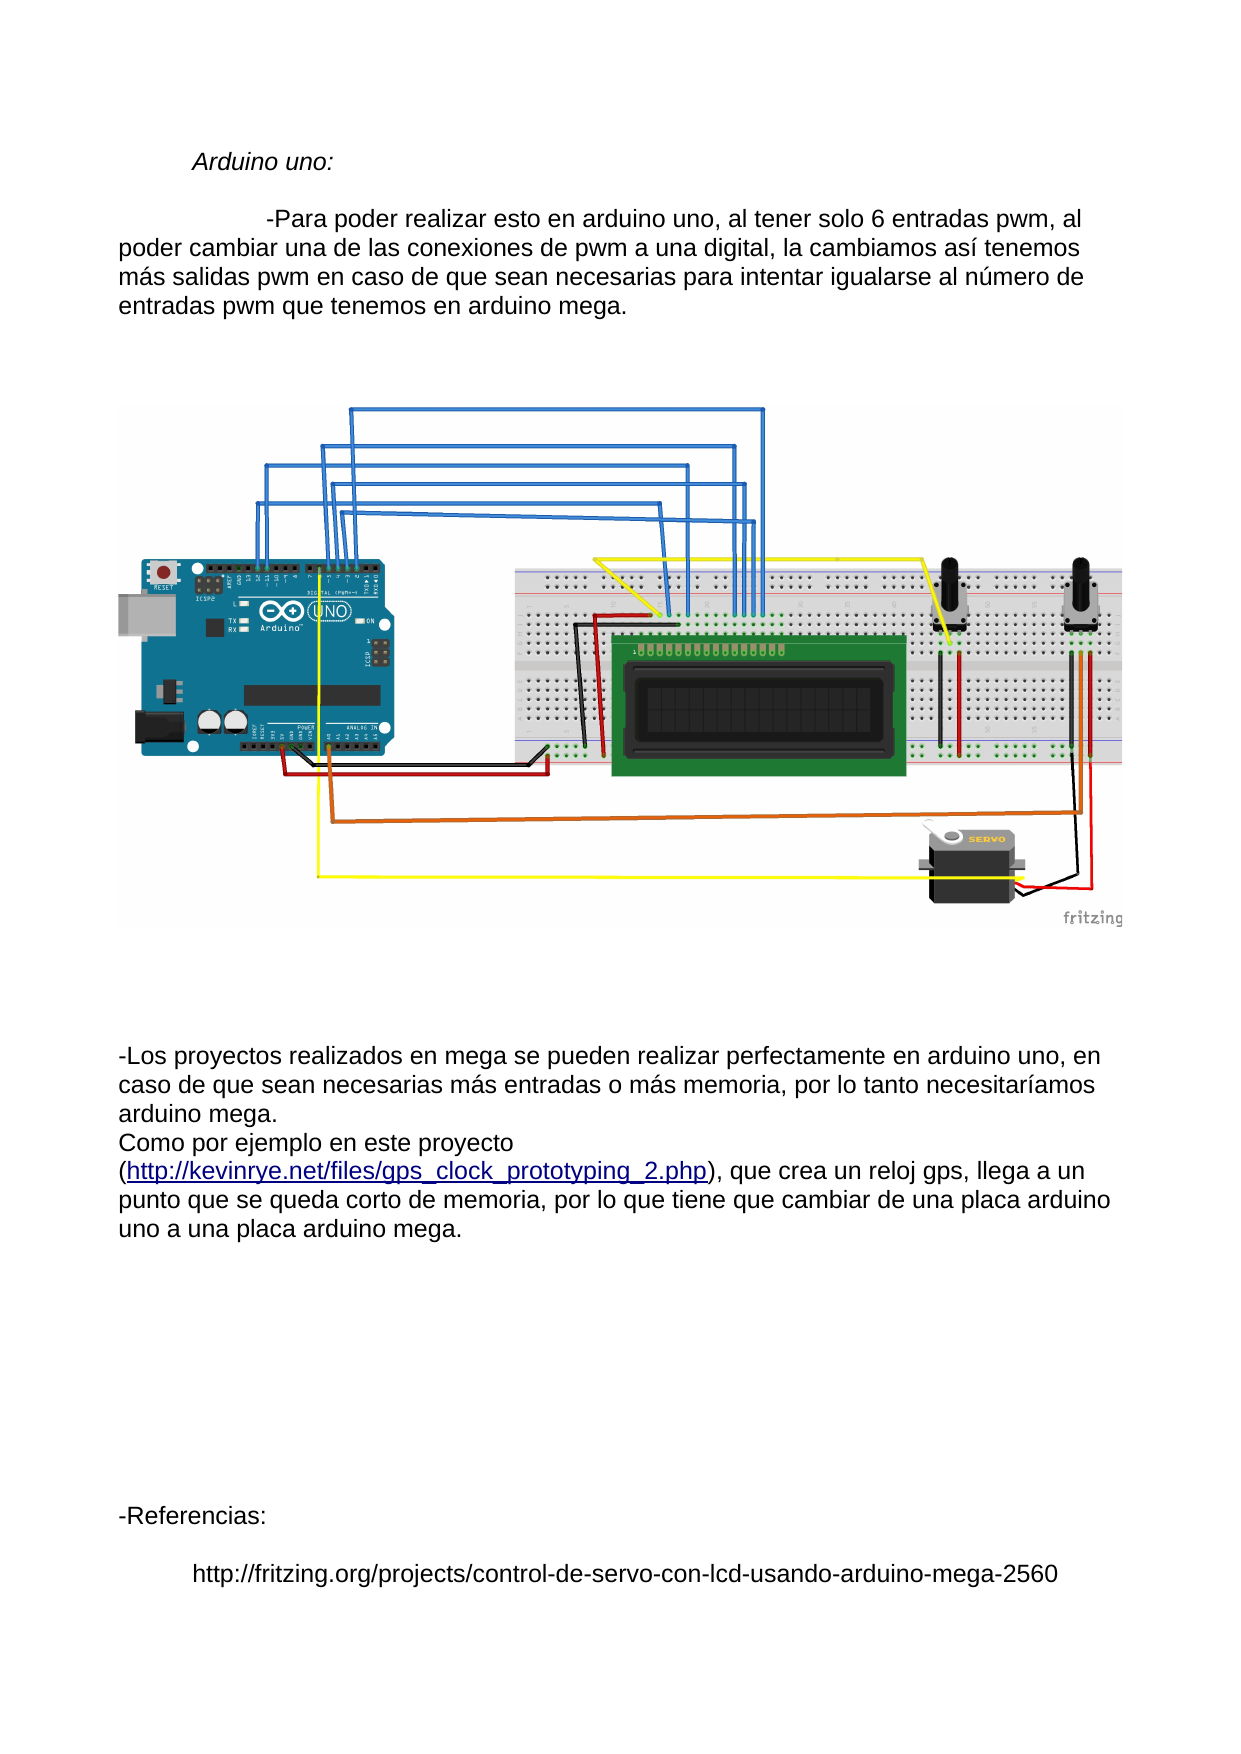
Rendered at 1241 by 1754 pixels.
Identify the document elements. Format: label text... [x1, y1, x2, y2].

text Como por ejemplo en este proyecto (http://kevinrye.net/files/gps_clock_prototyping_2.php), que crea un reloj gps, llega a un punto que se queda corto de memoria, por lo que tiene que cambiar de una placa arduino uno a una placa arduino mega. [118, 1127, 1122, 1242]
picture [118, 405, 1123, 927]
text Arduino uno: [118, 147, 1122, 176]
text -Para poder realizar esto en arduino uno, al tener solo 6 entradas pwm, al poder cambiar una de las conexiones de pwm a una digital, la cambiamos así tenemos más salidas pwm en caso de que sean necesarias para intentar igualarse al número de entradas pwm que tenemos en arduino mega. [118, 204, 1122, 319]
text http://fritzing.org/projects/control-de-servo-con-lcd-usando-arduino-mega-2560 [118, 1559, 1122, 1587]
text -Referencias: [118, 1501, 1122, 1530]
text -Los proyectos realizados en mega se pueden realizar perfectamente en arduino uno, en caso de que sean necesarias más entradas o más memoria, por lo tanto necesitaríamos arduino mega. [118, 1041, 1122, 1127]
